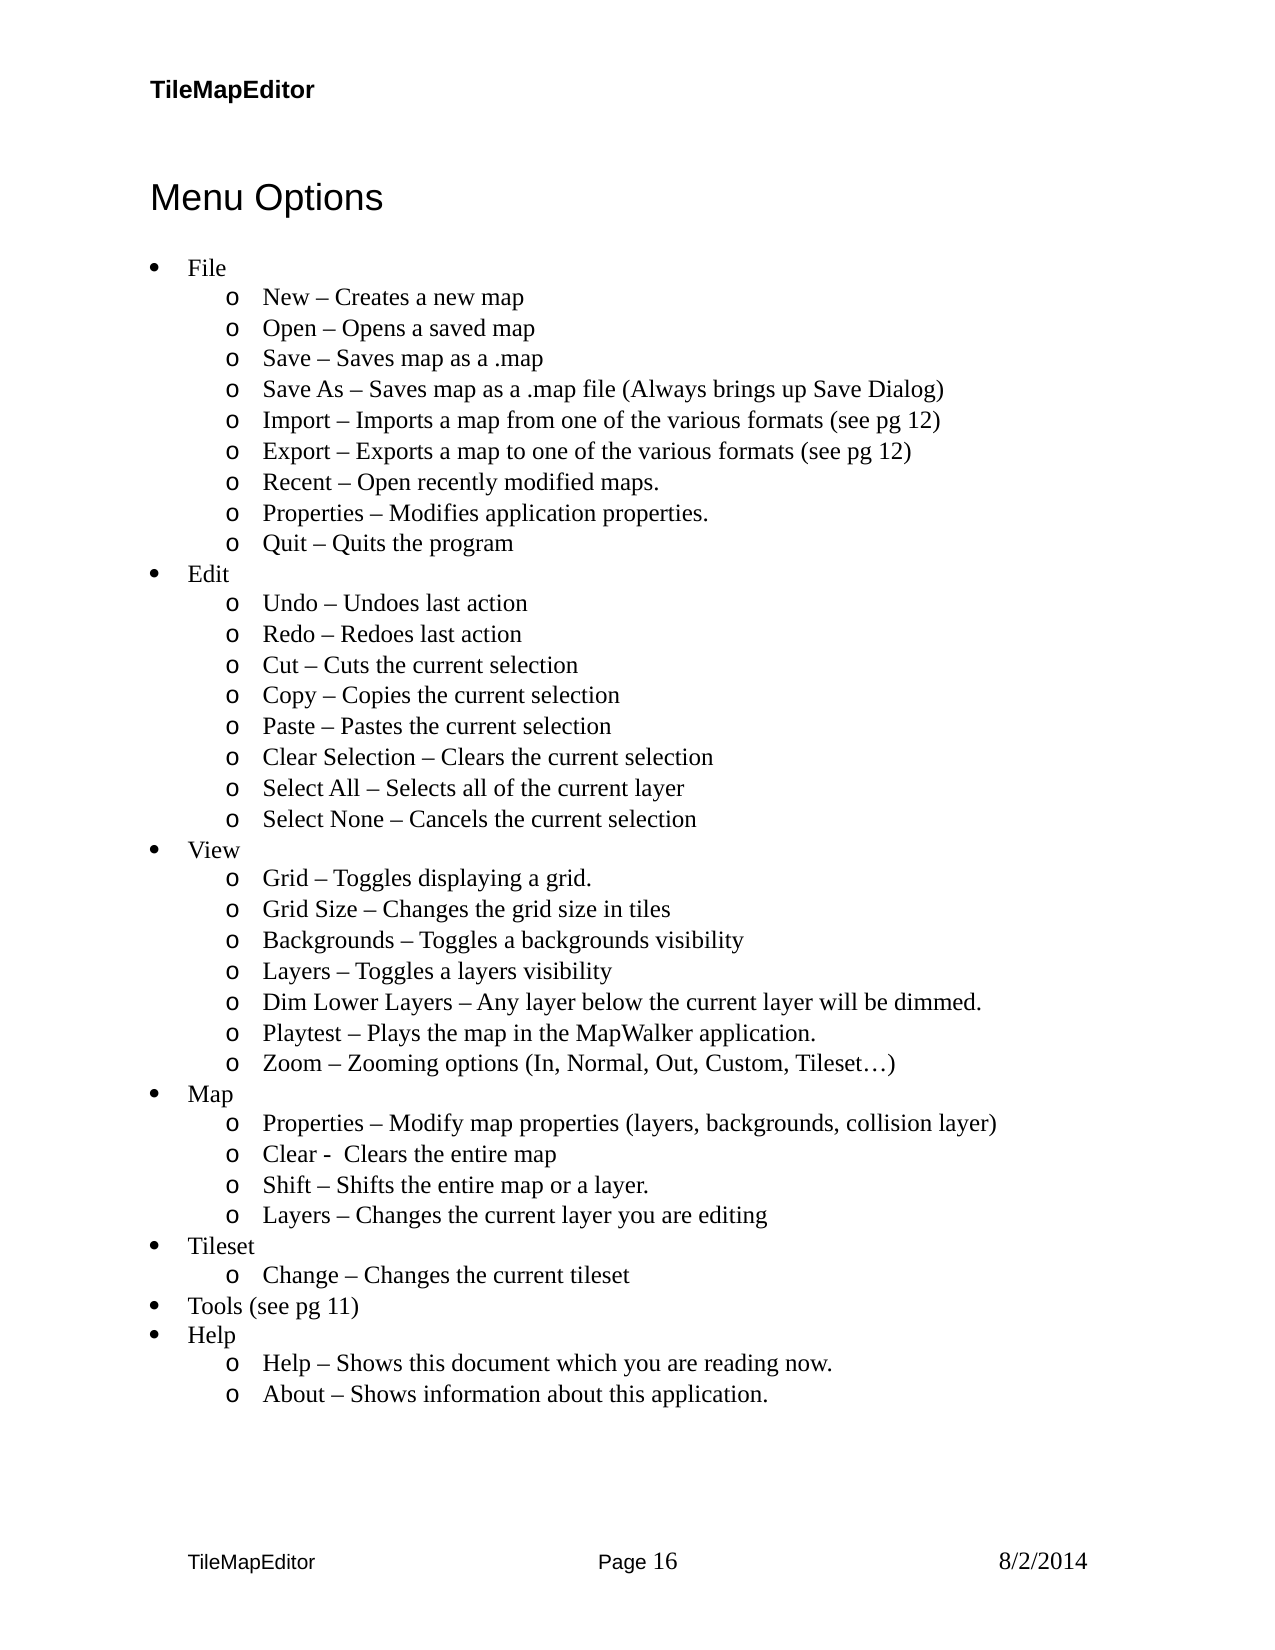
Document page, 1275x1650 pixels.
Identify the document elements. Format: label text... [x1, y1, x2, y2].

list View [150, 835, 1125, 863]
list Recent – Open recently modified maps. [225, 467, 1125, 498]
list Save – Saves map as a .map [225, 343, 1125, 374]
list Grid Size – Changes the grid size in tiles [225, 894, 1125, 925]
list Copy – Copies the current selection [225, 681, 1125, 711]
list Clear Selection – Clears the current selection [225, 742, 1125, 773]
list Import – Imports a map from one of the various formats (see pg 12) [225, 405, 1125, 436]
list Grid – Toggles displaying a grid. [225, 863, 1125, 894]
list Properties – Modify map properties (layers, backgrounds, collision layer) [225, 1108, 1125, 1139]
list Quit – Quits the program [225, 528, 1125, 559]
list Playtest – Plays the map in the MapWalker application. [225, 1018, 1125, 1048]
list Layers – Toggles a layers visibility [225, 956, 1125, 987]
list Shift – Shifts the entire map or a layer. [225, 1170, 1125, 1201]
list Tileset [150, 1231, 1125, 1260]
list Open – Opens a saved map [225, 313, 1125, 343]
list Save As – Saves map as a .map file (Always brings up Save Dialog) [225, 374, 1125, 405]
list Map [150, 1079, 1125, 1108]
list New – Creates a new map [225, 282, 1125, 313]
list Export – Exports a map to one of the various formats (see pg 12) [225, 436, 1125, 467]
list Cut – Cuts the current selection [225, 650, 1125, 681]
list About – Shows information about this application. [225, 1379, 1125, 1410]
list Select All – Selects all of the current layer [225, 773, 1125, 804]
list Paste – Pastes the current selection [225, 711, 1125, 742]
list File [150, 253, 1125, 282]
list Select None – Cancels the current selection [225, 804, 1125, 835]
list Undo – Undoes last action [225, 588, 1125, 619]
list Help [150, 1320, 1125, 1348]
list Zoom – Zooming options (In, Normal, Out, Custom, Tileset…) [225, 1048, 1125, 1079]
list Redo – Redoes last action [225, 619, 1125, 650]
subtitle Menu Options [150, 175, 1125, 218]
list Edit [150, 559, 1125, 588]
list Change – Changes the current tileset [225, 1260, 1125, 1291]
list Backgrounds – Toggles a backgrounds visibility [225, 925, 1125, 956]
list Properties – Modifies application properties. [225, 498, 1125, 528]
list Clear - Clears the entire map [225, 1139, 1125, 1170]
list Dim Lower Layers – Any layer below the current layer will be dimmed. [225, 987, 1125, 1018]
list Tools (see pg 11) [150, 1291, 1125, 1320]
list Layers – Changes the current layer you are editing [225, 1201, 1125, 1231]
list Help – Shows this document which you are reading now. [225, 1348, 1125, 1379]
